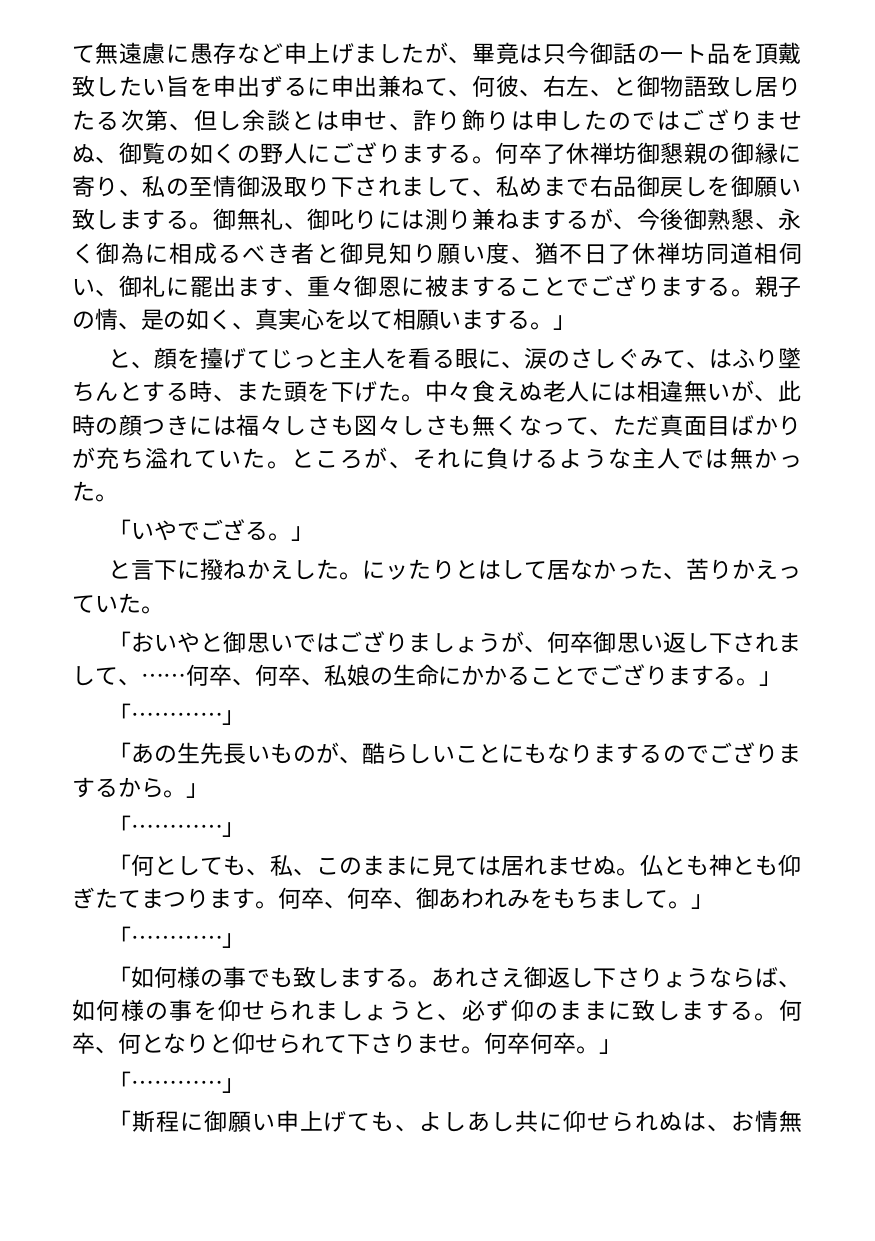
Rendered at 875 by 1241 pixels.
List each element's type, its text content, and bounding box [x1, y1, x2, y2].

text と、顔を擡げてじっと主人を看る眼に、涙のさしぐみて、はふり墜ちんとする時、また頭を下げた。中々食えぬ老人には相違無いが、此時の顔つきには福々しさも図々しさも無くなって、ただ真面目ばかりが充ち溢れていた。ところが、それに負けるような主人では無かった。 [72, 341, 802, 507]
text 「…………」 [72, 697, 802, 730]
text 「如何様の事でも致しまする。あれさえ御返し下さりょうならば、如何様の事を仰せられましょうと、必ず仰のままに致しまする。何卒、何となりと仰せられて下さりませ。何卒何卒。」 [72, 959, 802, 1059]
text て無遠慮に愚存など申上げましたが、畢竟は只今御話の一ト品を頂戴致したい旨を申出ずるに申出兼ねて、何彼、右左、と御物語致し居りたる次第、但し余談とは申せ、詐り飾りは申したのではござりませぬ、御覧の如くの野人にござりまする。何卒了休禅坊御懇親の御縁に寄り、私の至情御汲取り下されまして、私めまで右品御戻しを御願い致しまする。御無礼、御叱りには測り兼ねまするが、今後御熟懇、永く御為に相成るべき者と御見知り願い度、猶不日了休禅坊同道相伺い、御礼に罷出ます、重々御恩に被ますることでござりまする。親子の情、是の如く、真実心を以て相願いまする。」 [72, 36, 802, 335]
text 「何としても、私、このままに見ては居れませぬ。仏とも神とも仰ぎたてまつります。何卒、何卒、御あわれみをもちまして。」 [72, 848, 802, 914]
text 「おいやと御思いではござりましょうが、何卒御思い返し下されまして、……何卒、何卒、私娘の生命にかかることでござりまする。」 [72, 625, 802, 691]
text 「…………」 [72, 809, 802, 842]
text と言下に撥ねかえした。にッたりとはして居なかった、苦りかえっていた。 [72, 552, 802, 619]
text 「…………」 [72, 1065, 802, 1098]
text 「あの生先長いものが、酷らしいことにもなりまするのでござりまするから。」 [72, 736, 802, 803]
text 「斯程に御願い申上げても、よしあし共に仰せられぬは、お情無 [72, 1104, 802, 1137]
text 「…………」 [72, 920, 802, 953]
text 「いやでござる。」 [72, 513, 802, 546]
